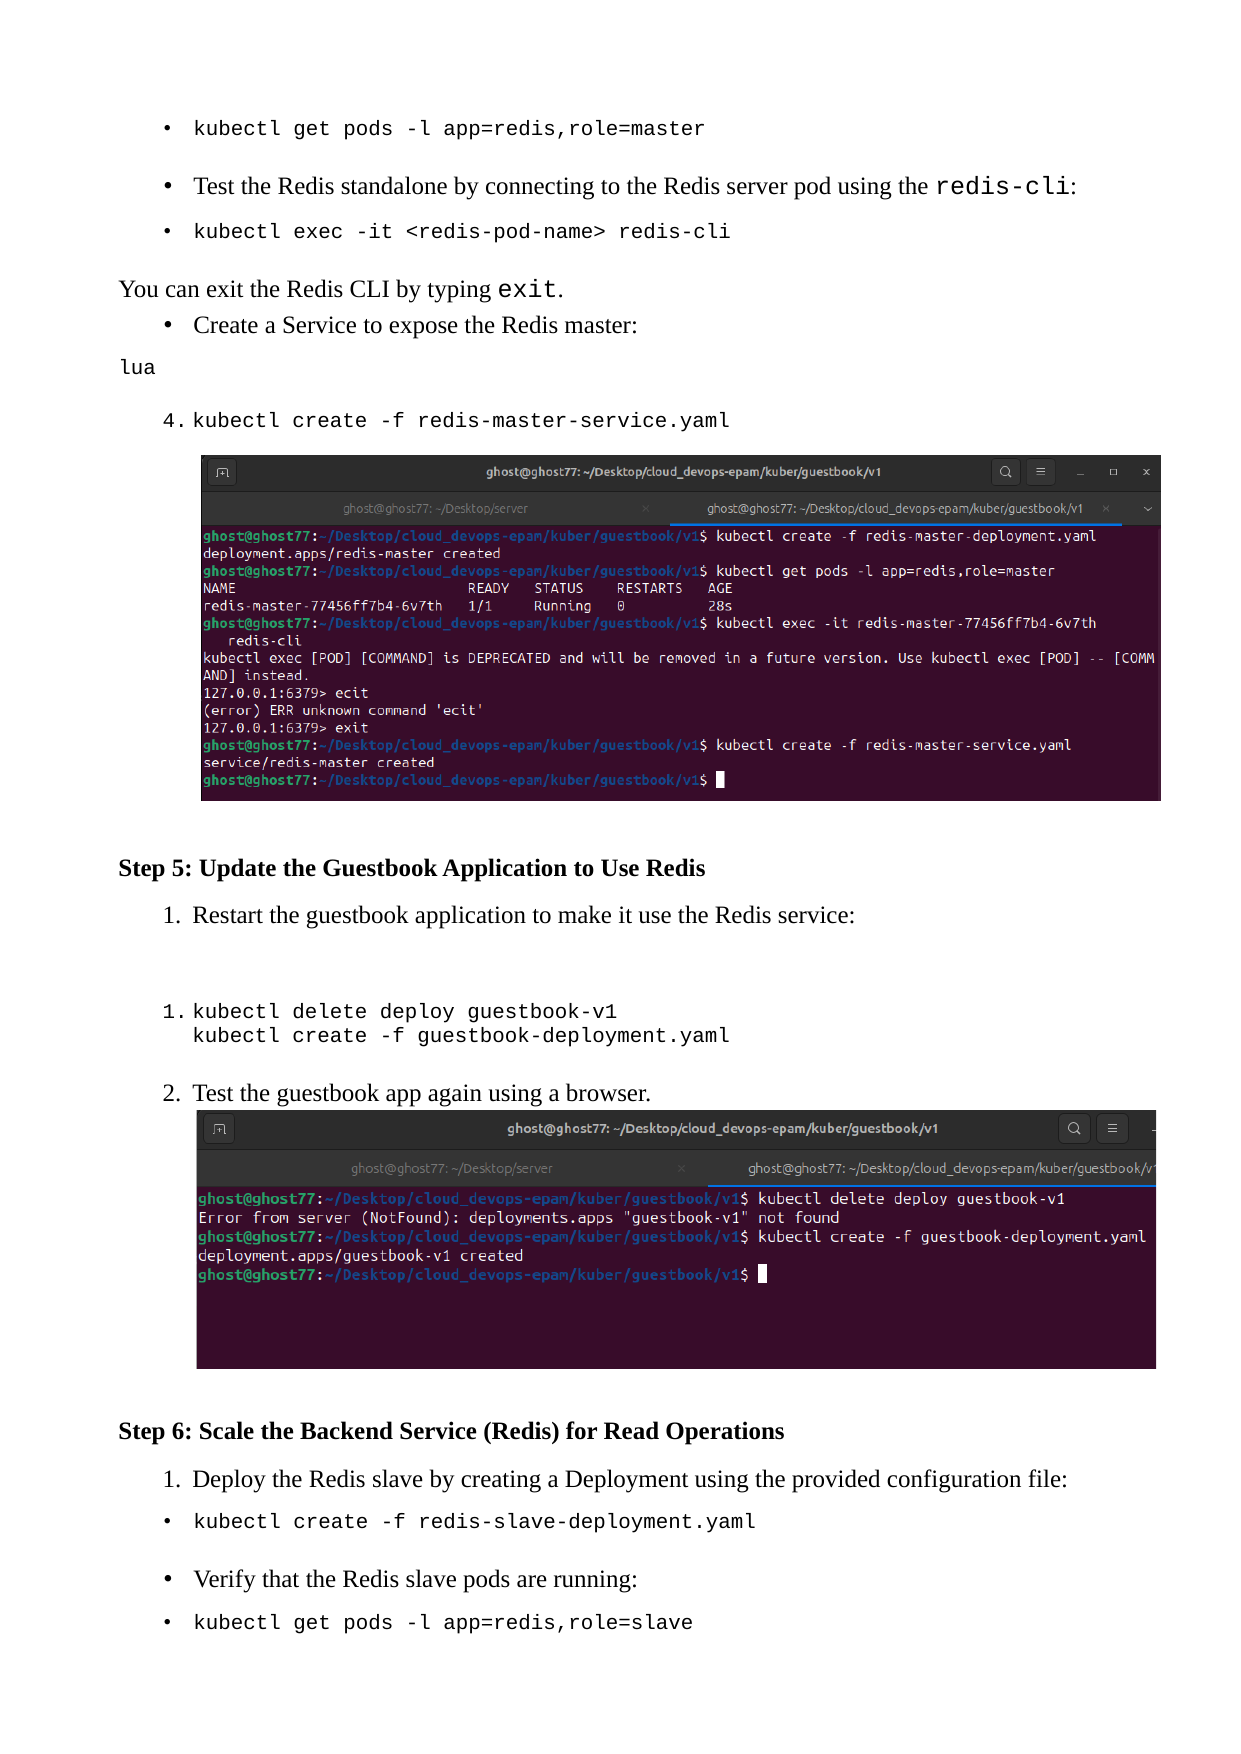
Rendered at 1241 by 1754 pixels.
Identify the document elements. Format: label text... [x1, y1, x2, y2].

list kubectl exec -it <redis-pod-name> redis-cli [164, 221, 1122, 245]
text Step 6: Scale the Backend Service (Redis) for Read Operations [118, 1416, 1122, 1445]
list kubectl create -f guestbook-deployment.yaml [162, 1024, 1122, 1048]
list Restart the guestbook application to make it use the Redis service: [162, 900, 1122, 929]
list kubectl get pods -l app=redis,role=master [164, 118, 1122, 142]
list Test the guestbook app again using a browser. [162, 1078, 1122, 1397]
text You can exit the Redis CLI by typing exit. [118, 274, 1122, 305]
text Step 5: Update the Guestbook Application to Use Redis [118, 853, 1122, 881]
list kubectl delete deploy guestbook-v1 [162, 1001, 1122, 1024]
list Test the Redis standalone by connecting to the Redis server pod using the redis-cli: [164, 171, 1122, 202]
list kubectl get pods -l app=redis,role=slave [164, 1612, 1122, 1636]
list kubectl create -f redis-slave-deployment.yaml [164, 1511, 1122, 1535]
list kubectl create -f redis-master-service.yaml [162, 411, 1122, 434]
text lua [118, 357, 1122, 381]
list Verify that the Redis slave pods are running: [164, 1564, 1122, 1593]
list Deploy the Redis slave by creating a Deployment using the provided configuration file: [162, 1464, 1122, 1492]
picture [201, 455, 1161, 801]
list Create a Service to expose the Redis master: [164, 310, 1122, 338]
picture [196, 1110, 1157, 1369]
